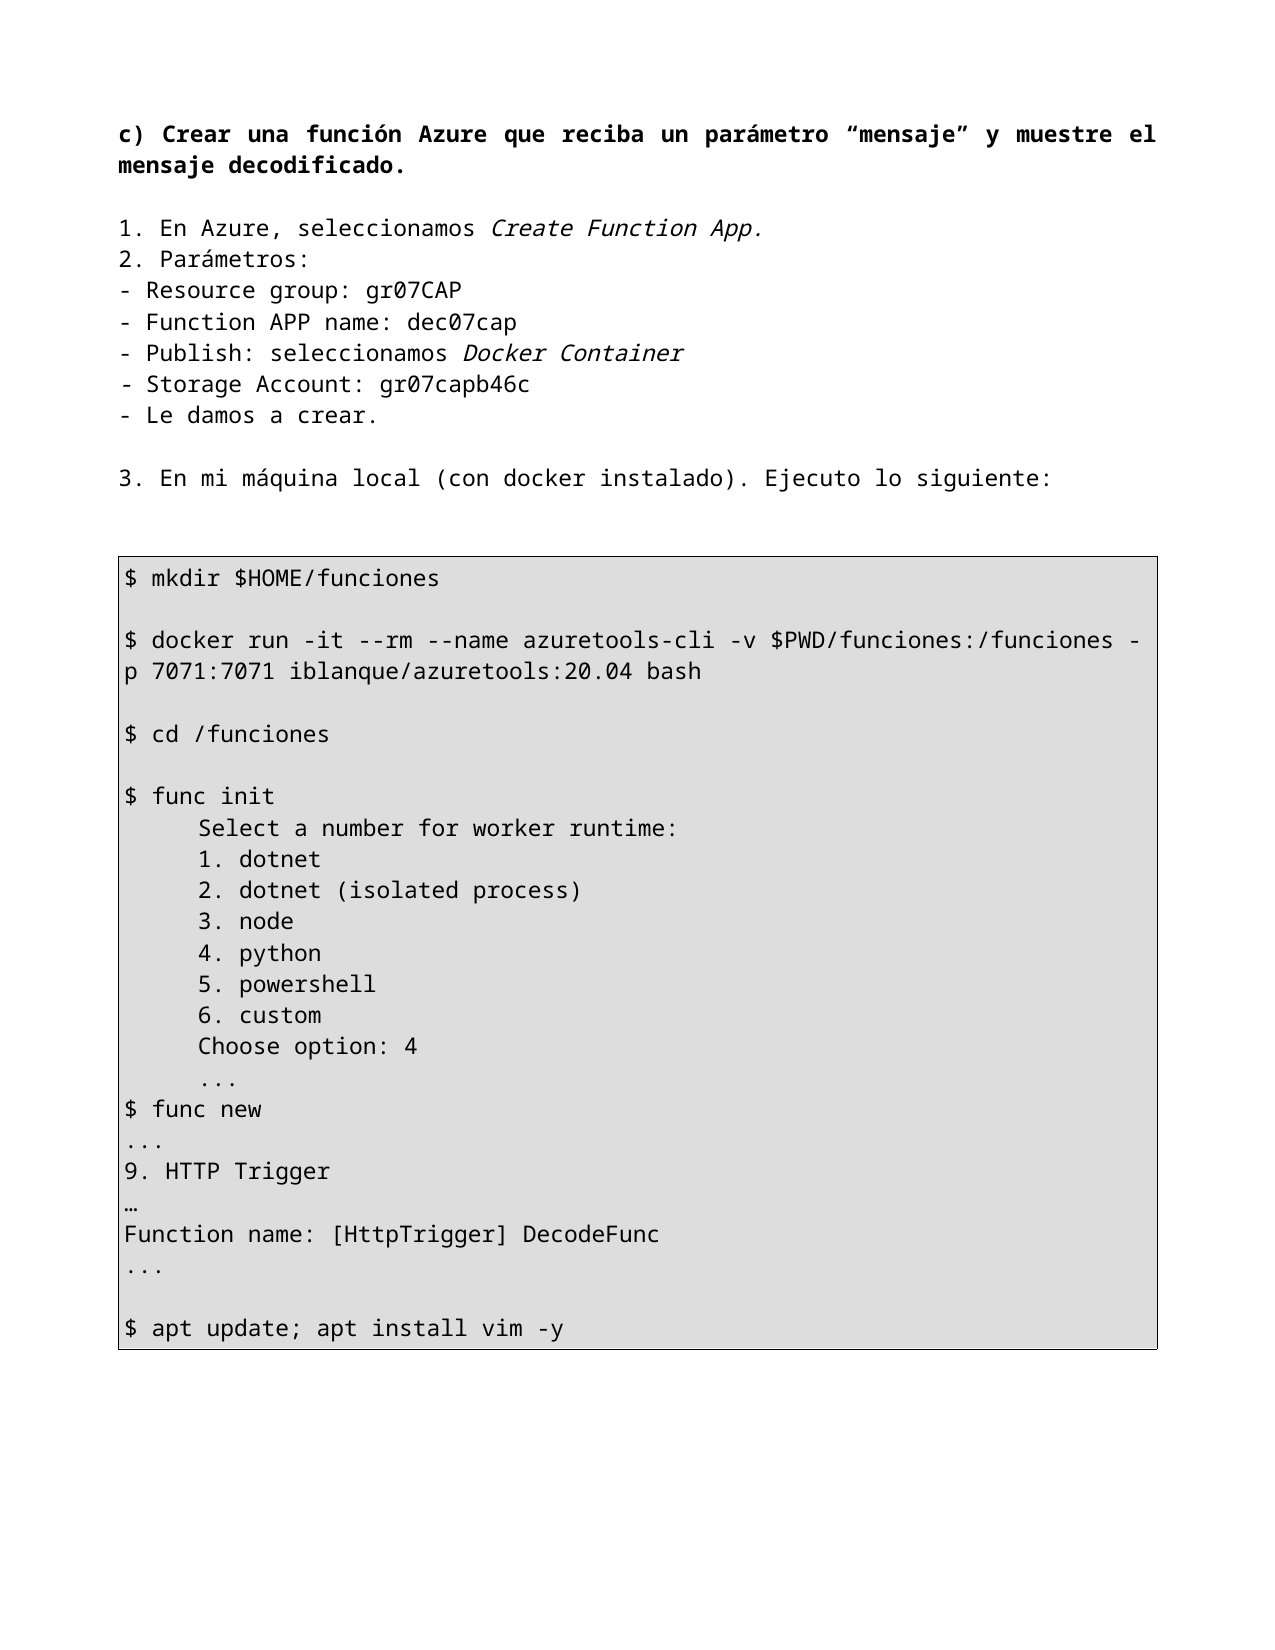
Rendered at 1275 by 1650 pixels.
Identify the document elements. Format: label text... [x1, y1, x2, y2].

text - Le damos a crear. [118, 399, 1157, 431]
text c) Crear una función Azure que reciba un parámetro “mensaje” y muestre el mensaje decodificado. [118, 118, 1157, 181]
text - Storage Account: gr07capb46c [118, 368, 1157, 399]
text 2. Parámetros: [118, 243, 1157, 274]
text 3. En mi máquina local (con docker instalado). Ejecuto lo siguiente: [118, 462, 1157, 493]
text - Function APP name: dec07cap [118, 306, 1157, 337]
text 1. En Azure, seleccionamos Create Function App. [118, 212, 1157, 243]
text - Resource group: gr07CAP [118, 274, 1157, 306]
table_header $ mkdir $HOME/funciones $ docker run -it --rm --name azuretools-cli -v $PWD/funciones:/funciones -p 7071:7071 iblanque/azuretools:20.04 bash $ cd /funciones $ func init Select a number for worker runtime: 1. dotnet 2. dotnet (isolated process) 3. node 4. python 5. powershell 6. custom Choose option: 4 ... $ func new ... 9. HTTP Trigger … Function name: [HttpTrigger] DecodeFunc ... $ apt update; apt install vim -y [119, 557, 1157, 1348]
text - Publish: seleccionamos Docker Container [118, 337, 1157, 368]
